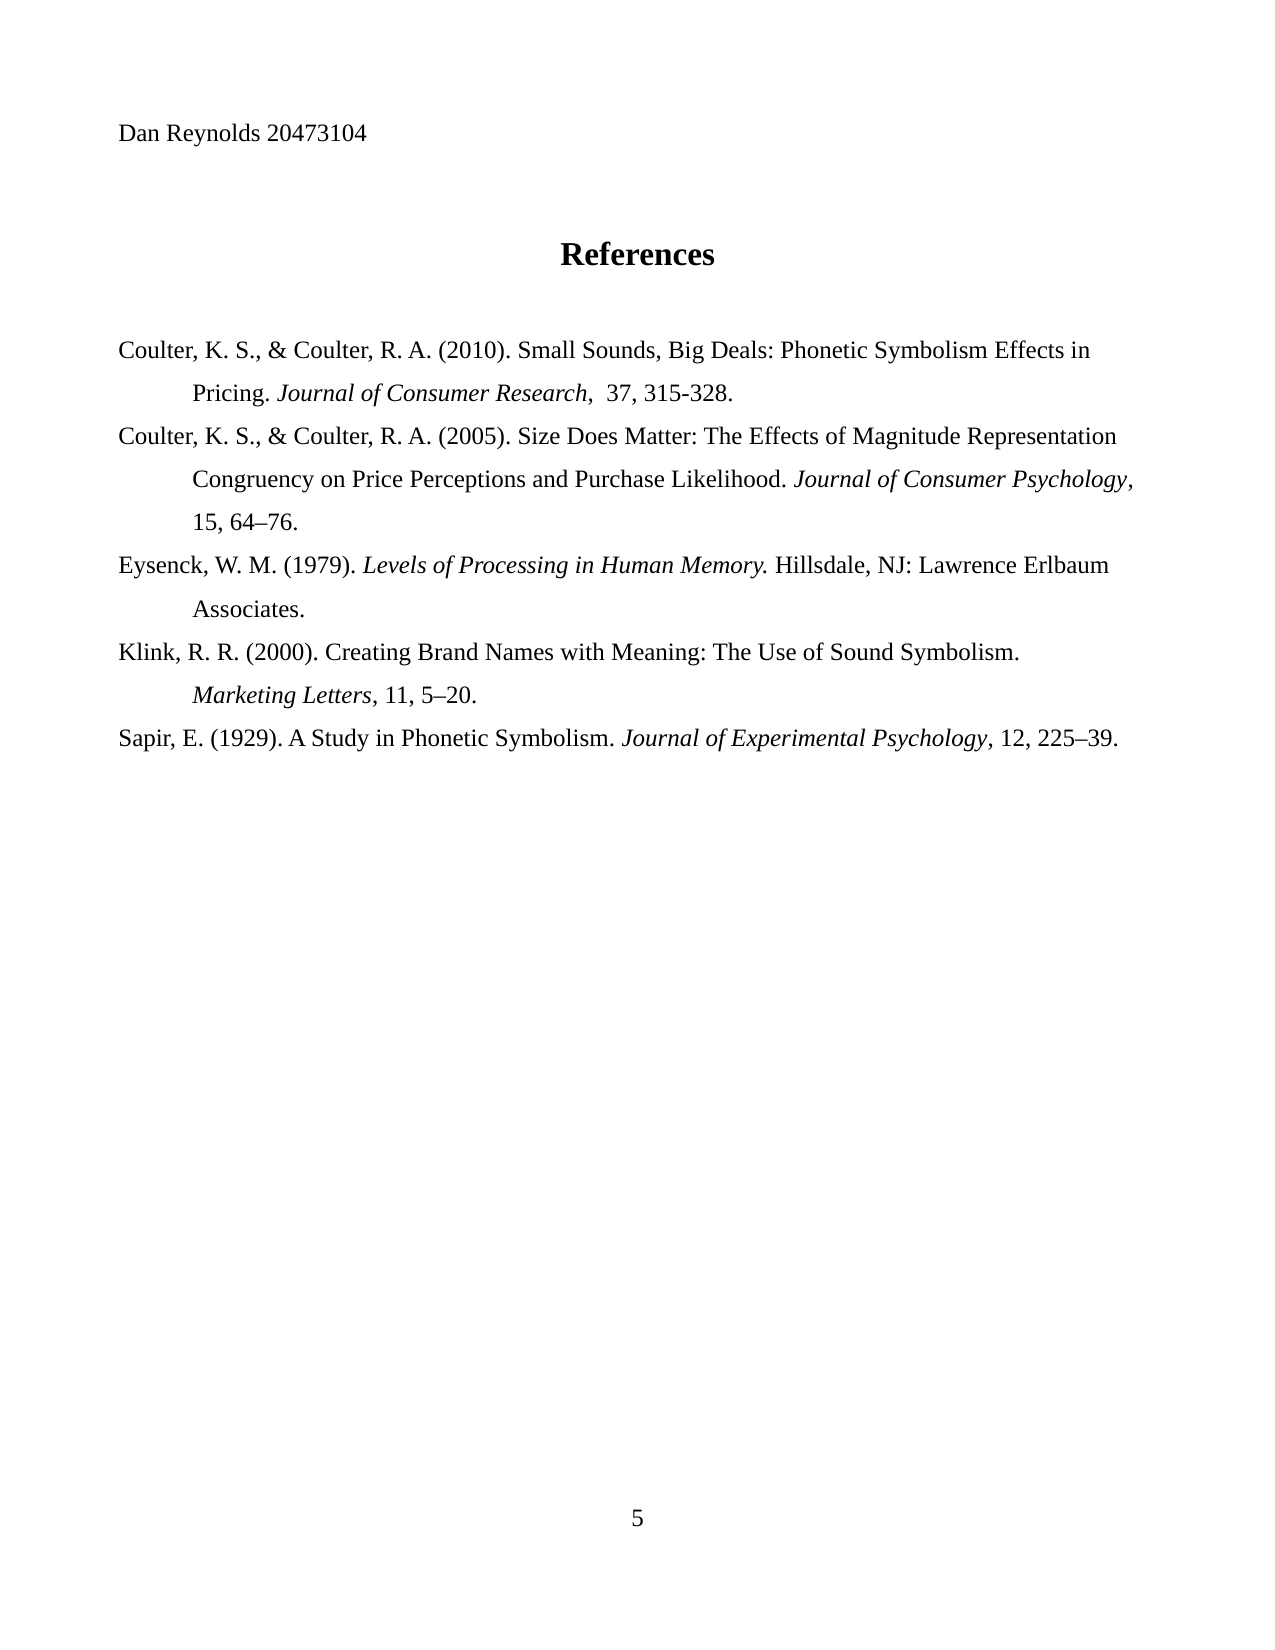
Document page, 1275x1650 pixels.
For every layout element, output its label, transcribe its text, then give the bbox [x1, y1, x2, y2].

text Sapir, E. (1929). A Study in Phonetic Symbolism. Journal of Experimental Psychology, 12, 225–39. [118, 723, 1157, 752]
text Coulter, K. S., & Coulter, R. A. (2005). Size Does Matter: The Effects of Magnitude Representation Congruency on Price Perceptions and Purchase Likelihood. Journal of Consumer Psychology, 15, 64–76. [118, 421, 1157, 536]
text Coulter, K. S., & Coulter, R. A. (2010). Small Sounds, Big Deals: Phonetic Symbolism Effects in Pricing. Journal of Consumer Research, 37, 315-328. [118, 335, 1157, 407]
text Klink, R. R. (2000). Creating Brand Names with Meaning: The Use of Sound Symbolism. Marketing Letters, 11, 5–20. [118, 637, 1157, 709]
text Eysenck, W. M. (1979). Levels of Processing in Human Memory. Hillsdale, NJ: Lawrence Erlbaum Associates. [118, 551, 1157, 622]
text References [118, 234, 1157, 273]
